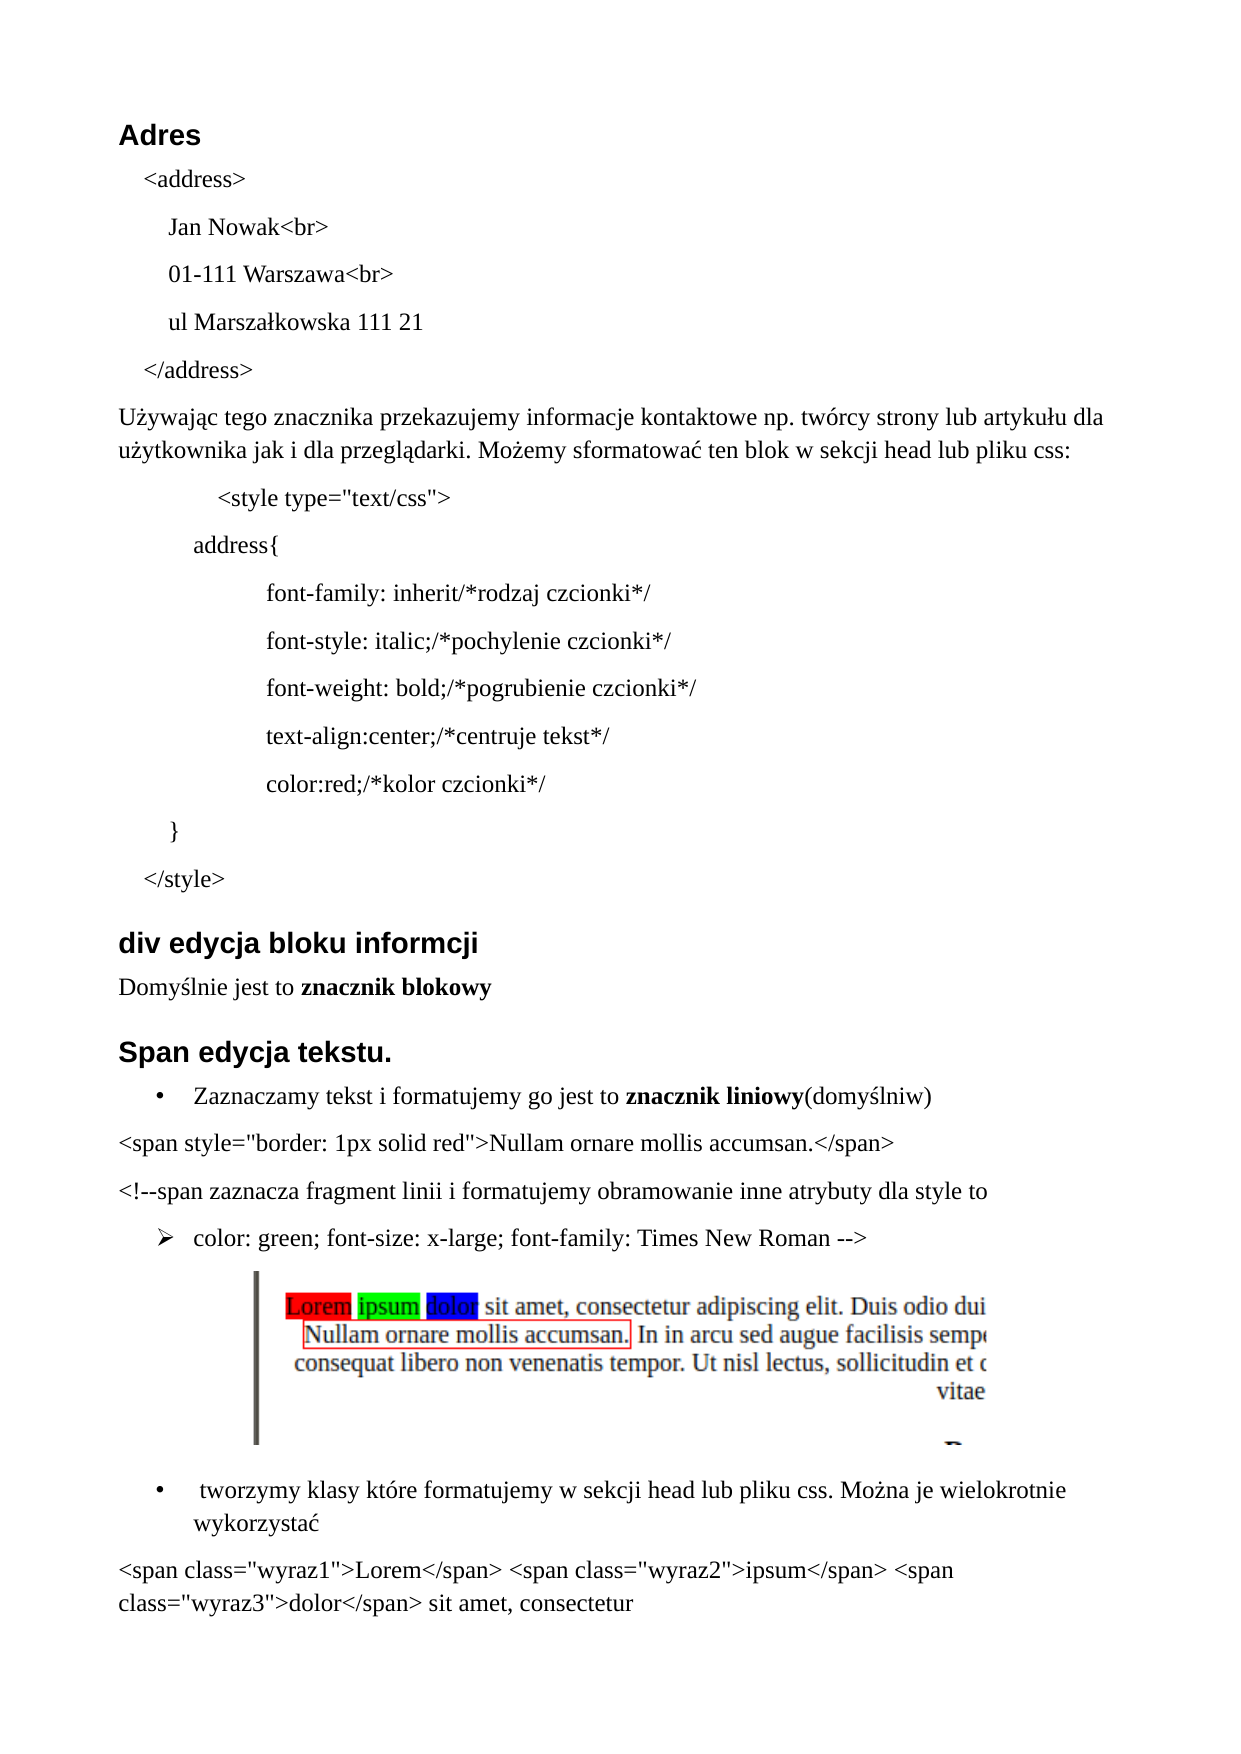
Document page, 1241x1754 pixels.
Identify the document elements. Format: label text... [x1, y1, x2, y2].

list Zaznaczamy tekst i formatujemy go jest to znacznik liniowy(domyślniw) [156, 1081, 1122, 1109]
text font-family: inherit/*rodzaj czcionki*/ [118, 578, 1122, 607]
text <address> [118, 164, 1122, 193]
text <span style="border: 1px solid red">Nullam ornare mollis accumsan.</span> [118, 1128, 1122, 1157]
text color:red;/*kolor czcionki*/ [118, 769, 1122, 797]
text } [118, 816, 1122, 845]
text <!--span zaznacza fragment linii i formatujemy obramowanie inne atrybuty dla style to [118, 1176, 1122, 1205]
text ul Marszałkowska 111 21 [118, 307, 1122, 336]
subtitle div edycja bloku informcji [118, 926, 1122, 960]
text </style> [118, 864, 1122, 893]
text font-weight: bold;/*pogrubienie czcionki*/ [118, 673, 1122, 702]
list color: green; font-size: x-large; font-family: Times New Roman --> [156, 1223, 1122, 1252]
text 01-111 Warszawa<br> [118, 259, 1122, 288]
text Używając tego znacznika przekazujemy informacje kontaktowe np. twórcy strony lub artykułu dla użytkownika jak i dla przeglądarki. Możemy sformatować ten blok w sekcji head lub pliku css: [118, 402, 1122, 464]
text Domyślnie jest to znacznik blokowy [118, 972, 1122, 1001]
text text-align:center;/*centruje tekst*/ [118, 721, 1122, 750]
text Jan Nowak<br> [118, 212, 1122, 241]
text font-style: italic;/*pochylenie czcionki*/ [118, 626, 1122, 654]
list tworzymy klasy które formatujemy w sekcji head lub pliku css. Można je wielokrotnie wykorzystać [156, 1475, 1122, 1537]
subtitle Span edycja tekstu. [118, 1034, 1122, 1068]
text address{ [118, 531, 1122, 559]
text </address> [118, 355, 1122, 383]
subtitle Adres [118, 118, 1122, 152]
text <span class="wyraz1">Lorem</span> <span class="wyraz2">ipsum</span> <span class="wyraz3">dolor</span> sit amet, consectetur [118, 1555, 1122, 1617]
text <style type="text/css"> [118, 483, 1122, 512]
picture [253, 1271, 987, 1445]
